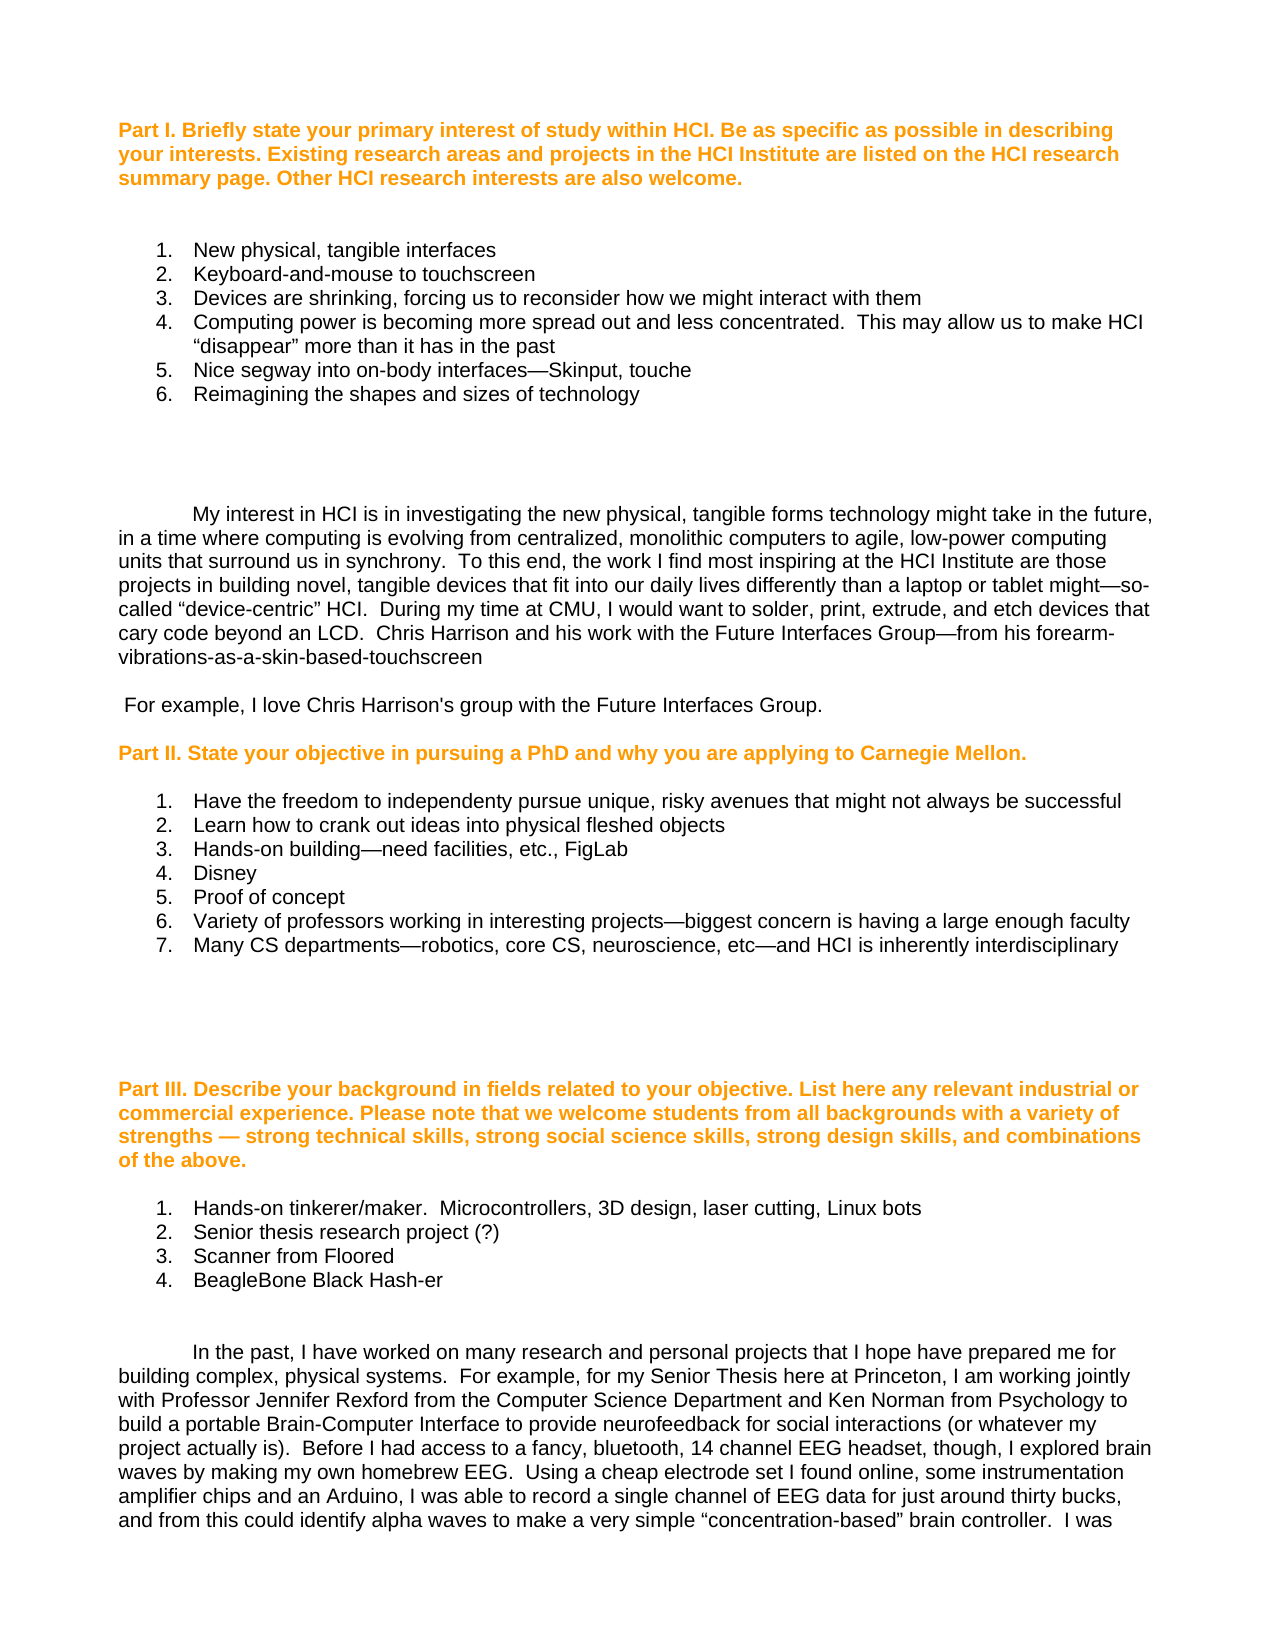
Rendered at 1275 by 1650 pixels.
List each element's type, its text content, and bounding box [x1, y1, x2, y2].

list BeagleBone Black Hash-er [156, 1268, 1157, 1292]
list Senior thesis research project (?) [156, 1220, 1157, 1244]
text In the past, I have worked on many research and personal projects that I hope have prepared me for building complex, physical systems. For example, for my Senior Thesis here at Princeton, I am working jointly with Professor Jennifer Rexford from the Computer Science Department and Ken Norman from Psychology to build a portable Brain-Computer Interface to provide neurofeedback for social interactions (or whatever my project actually is). Before I had access to a fancy, bluetooth, 14 channel EEG headset, though, I explored brain waves by making my own homebrew EEG. Using a cheap electrode set I found online, some instrumentation amplifier chips and an Arduino, I was able to record a single channel of EEG data for just around thirty bucks, and from this could identify alpha waves to make a very simple “concentration-based” brain controller. I was [118, 1340, 1157, 1532]
text For example, I love Chris Harrison's group with the Future Interfaces Group. [118, 693, 1157, 717]
text Part II. State your objective in pursuing a PhD and why you are applying to Carnegie Mellon. [118, 741, 1157, 765]
list Scanner from Floored [156, 1244, 1157, 1268]
text Part I. Briefly state your primary interest of study within HCI. Be as specific as possible in describing your interests. Existing research areas and projects in the HCI Institute are listed on the HCI research summary page. Other HCI research interests are also welcome. [118, 118, 1157, 190]
list Learn how to crank out ideas into physical fleshed objects [156, 813, 1157, 837]
text Part III. Describe your background in fields related to your objective. List here any relevant industrial or commercial experience. Please note that we welcome students from all backgrounds with a variety of strengths — strong technical skills, strong social science skills, strong design skills, and combinations of the above. [118, 1076, 1157, 1172]
list Variety of professors working in interesting projects—biggest concern is having a large enough faculty [156, 909, 1157, 933]
list Devices are shrinking, forcing us to reconsider how we might interact with them [156, 286, 1157, 310]
list Many CS departments—robotics, core CS, neuroscience, etc—and HCI is inherently interdisciplinary [156, 933, 1157, 957]
list Hands-on building—need facilities, etc., FigLab [156, 837, 1157, 861]
list New physical, tangible interfaces [156, 238, 1157, 262]
list Disney [156, 861, 1157, 885]
text My interest in HCI is in investigating the new physical, tangible forms technology might take in the future, in a time where computing is evolving from centralized, monolithic computers to agile, low-power computing units that surround us in synchrony. To this end, the work I find most inspiring at the HCI Institute are those projects in building novel, tangible devices that fit into our daily lives differently than a laptop or tablet might—so-called “device-centric” HCI. During my time at CMU, I would want to solder, print, extrude, and etch devices that cary code beyond an LCD. Chris Harrison and his work with the Future Interfaces Group—from his forearm-vibrations-as-a-skin-based-touchscreen [118, 501, 1157, 669]
list Hands-on tinkerer/maker. Microcontrollers, 3D design, laser cutting, Linux bots [156, 1196, 1157, 1220]
list Reimagining the shapes and sizes of technology [156, 382, 1157, 406]
list Proof of concept [156, 885, 1157, 909]
list Have the freedom to independenty pursue unique, risky avenues that might not always be successful [156, 789, 1157, 813]
list Nice segway into on-body interfaces—Skinput, touche [156, 358, 1157, 382]
list Computing power is becoming more spread out and less concentrated. This may allow us to make HCI “disappear” more than it has in the past [156, 310, 1157, 358]
list Keyboard-and-mouse to touchscreen [156, 262, 1157, 286]
